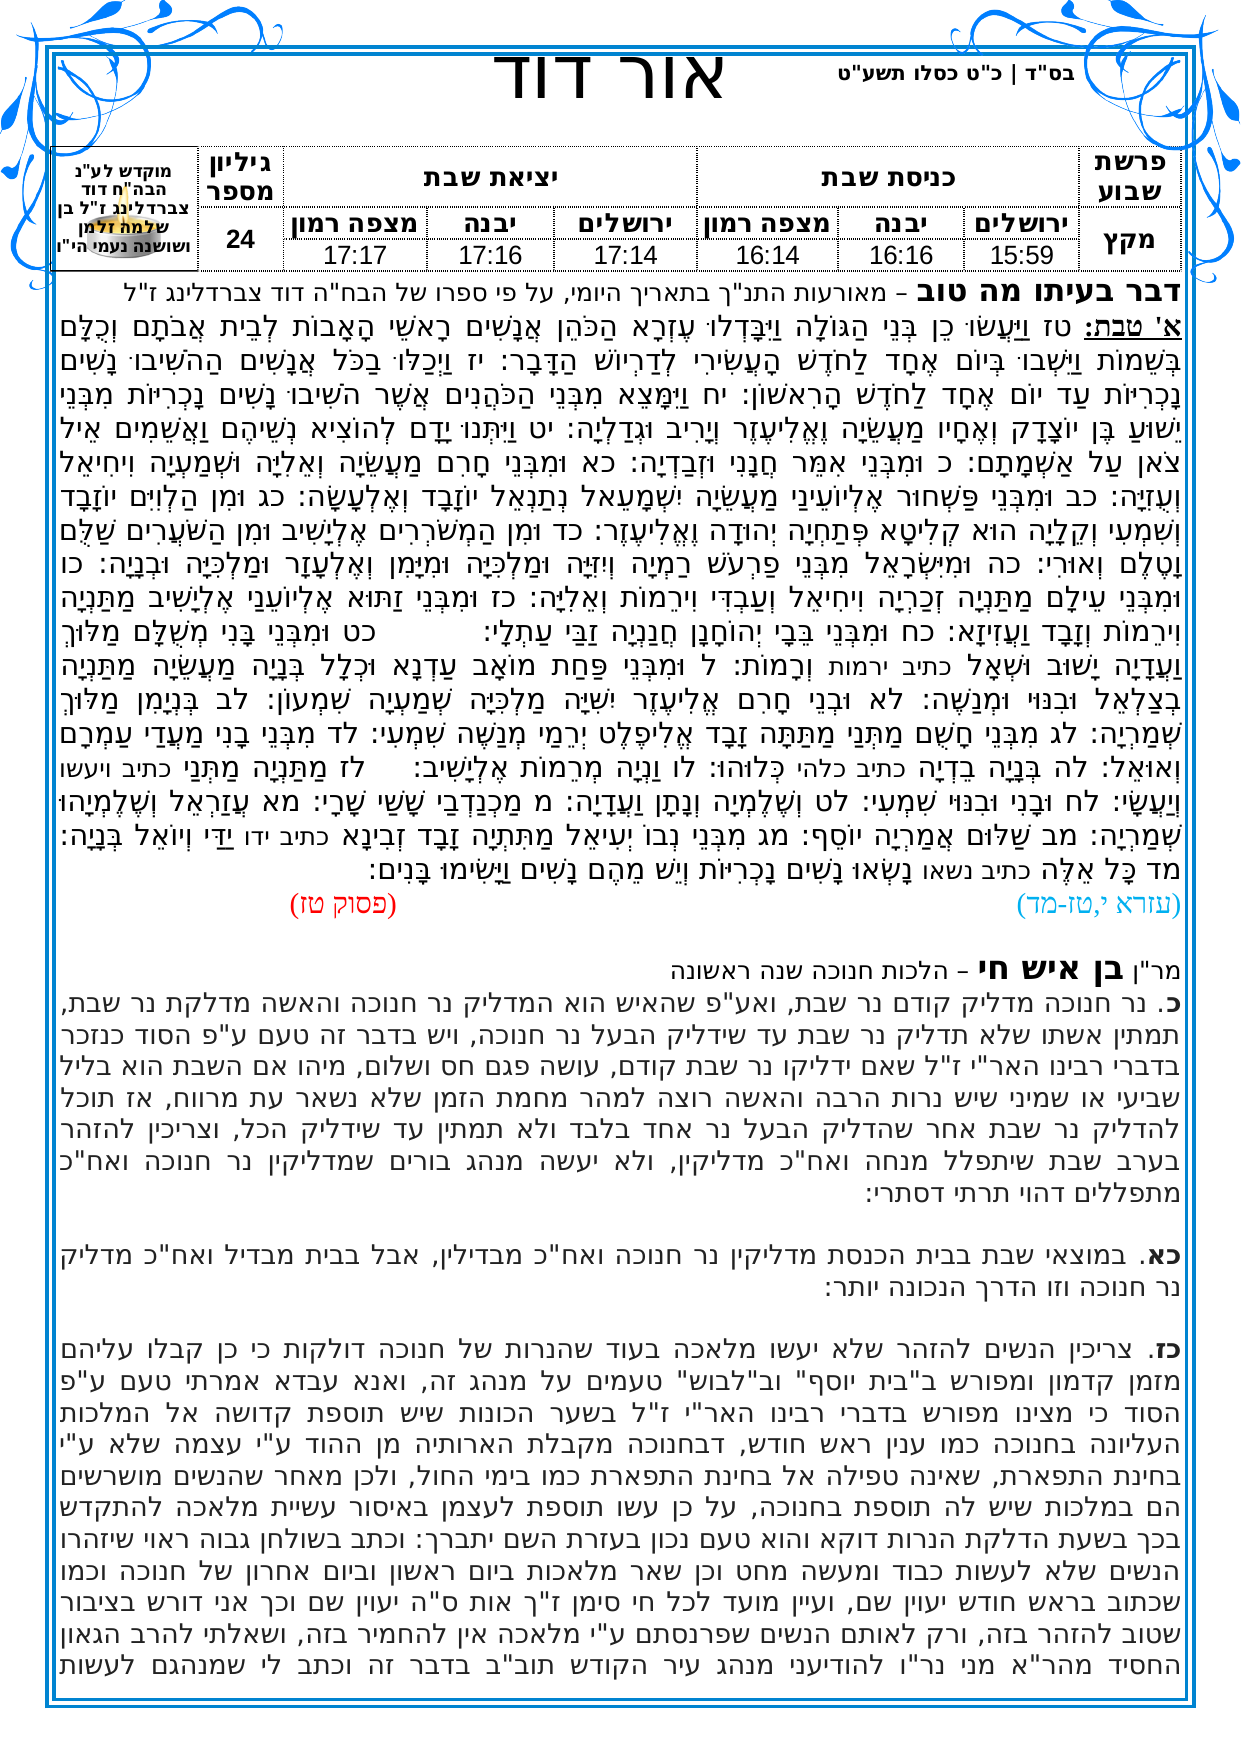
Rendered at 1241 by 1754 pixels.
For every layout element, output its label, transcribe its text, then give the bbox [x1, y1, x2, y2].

text דבר בעיתו מה טוב – מאורעות התנ"ך בתאריך היומי, על פי ספרו של הבח"ה דוד צברדלינג ז"ל [59, 146, 1182, 309]
text מר"ן בן איש חי – הלכות חנוכה שנה ראשונה [59, 949, 1182, 987]
picture [0, 0, 283, 290]
list (עזרא י,טז-מד) (פסוק טז) [59, 886, 1182, 920]
picture [950, 0, 1241, 283]
picture [49, 49, 283, 290]
text כ. נר חנוכה מדליק קודם נר שבת, ואע"פ שהאיש הוא המדליק נר חנוכה והאשה מדלקת נר שבת, תמתין אשתו שלא תדליק נר שבת עד שידליק הבעל נר חנוכה, ויש בדבר זה טעם ע"פ הסוד כנזכר בדברי רבינו האר"י ז"ל שאם ידליקו נר שבת קודם, עושה פגם חס ושלום, מיהו אם השבת הוא בליל שביעי או שמיני שיש נרות הרבה והאשה רוצה למהר מחמת הזמן שלא נשאר עת מרווח, אז תוכל להדליק נר שבת אחר שהדליק הבעל נר אחד בלבד ולא תמתין עד שידליק הכל, וצריכין להזהר בערב שבת שיתפלל מנחה ואח"כ מדליקין, ולא יעשה מנהג בורים שמדליקין נר חנוכה ואח"כ מתפללים דהוי תרתי דסתרי: [59, 987, 1182, 1208]
text כז. צריכין הנשים להזהר שלא יעשו מלאכה בעוד שהנרות של חנוכה דולקות כי כן קבלו עליהם מזמן קדמון ומפורש ב"בית יוסף" וב"לבוש" טעמים על מנהג זה, ואנא עבדא אמרתי טעם ע"פ הסוד כי מצינו מפורש בדברי רבינו האר"י ז"ל בשער הכונות שיש תוספת קדושה אל המלכות העליונה בחנוכה כמו ענין ראש חודש, דבחנוכה מקבלת הארותיה מן ההוד ע"י עצמה שלא ע"י בחינת התפארת, שאינה טפילה אל בחינת התפארת כמו בימי החול, ולכן מאחר שהנשים מושרשים הם במלכות שיש לה תוספת בחנוכה, על כן עשו תוספת לעצמן באיסור עשיית מלאכה להתקדש בכך בשעת הדלקת הנרות דוקא והוא טעם נכון בעזרת השם יתברך: וכתב בשולחן גבוה ראוי שיזהרו הנשים שלא לעשות כבוד ומעשה מחט וכן שאר מלאכות ביום ראשון וביום אחרון של חנוכה וכמו שכתוב בראש חודש יעוין שם, ועיין מועד לכל חי סימן ז"ך אות ס"ה יעוין שם וכך אני דורש בציבור שטוב להזהר בזה, ורק לאותם הנשים שפרנסתם ע"י מלאכה אין להחמיר בזה, ושאלתי להרב הגאון החסיד מהר"א מני נר"ו להודיעני מנהג עיר הקודש תוב"ב בדבר זה וכתב לי שמנהגם לעשות [59, 1334, 1182, 1681]
list א' טבת: טז וַיַּעֲשׂוּ כֵן בְּנֵי הַגּוֹלָה וַיִּבָּדְלוּ עֶזְרָא הַכֹּהֵן אֲנָשִׁים רָאשֵׁי הָאָבוֹת לְבֵית אֲבֹתָם וְכֻלָּם בְּשֵׁמוֹת וַיֵּשְׁבוּ בְּיוֹם אֶחָד לַחֹדֶשׁ הָעֲשִׂירִי לְדַרְיוֹשׁ הַדָּבָר: יז וַיְכַלּוּ בַכֹּל אֲנָשִׁים הַהֹשִׁיבוּ נָשִׁים נָכְרִיּוֹת עַד יוֹם אֶחָד לַחֹדֶשׁ הָרִאשׁוֹן: יח וַיִּמָּצֵא מִבְּנֵי הַכֹּהֲנִים אֲשֶׁר הֹשִׁיבוּ נָשִׁים נָכְרִיּוֹת מִבְּנֵי יֵשׁוּעַ בֶּן יוֹצָדָק וְאֶחָיו מַעֲשֵׂיָה וֶאֱלִיעֶזֶר וְיָרִיב וּגְדַלְיָה: יט וַיִּתְּנוּ יָדָם לְהוֹצִיא נְשֵׁיהֶם וַאֲשֵׁמִים אֵיל צֹאן עַל אַשְׁמָתָם: כ וּמִבְּנֵי אִמֵּר חֲנָנִי וּזְבַדְיָה: כא וּמִבְּנֵי חָרִם מַעֲשֵׂיָה וְאֵלִיָּה וּשְׁמַעְיָה וִיחִיאֵל וְעֻזִיָּה: כב וּמִבְּנֵי פַּשְׁחוּר אֶלְיוֹעֵינַי מַעֲשֵׂיָה יִשְׁמָעֵאל נְתַנְאֵל יוֹזָבָד וְאֶלְעָשָׂה: כג וּמִן הַלְוִיִּם יוֹזָבָד וְשִׁמְעִי וְקֵלָיָה הוּא קְלִיטָא פְּתַחְיָה יְהוּדָה וֶאֱלִיעֶזֶר: כד וּמִן הַמְשֹׁרְרִים אֶלְיָשִׁיב וּמִן הַשֹּׁעֲרִים שַׁלֻּם וָטֶלֶם וְאוּרִי: כה וּמִיִּשְׂרָאֵל מִבְּנֵי פַרְעֹשׁ רַמְיָה וְיִזִּיָּה וּמַלְכִּיָּה וּמִיָּמִן וְאֶלְעָזָר וּמַלְכִּיָּה וּבְנָיָה: כו וּמִבְּנֵי עֵילָם מַתַּנְיָה זְכַרְיָה וִיחִיאֵל וְעַבְדִּי וִירֵמוֹת וְאֵלִיָּה: כז וּמִבְּנֵי זַתּוּא אֶלְיוֹעֵנַי אֶלְיָשִׁיב מַתַּנְיָה וִירֵמוֹת וְזָבָד וַעֲזִיזָא: כח וּמִבְּנֵי בֵּבָי יְהוֹחָנָן חֲנַנְיָה זַבַּי עַתְלָי: כט וּמִבְּנֵי בָּנִי מְשֻׁלָּם מַלּוּךְ וַעֲדָיָה יָשׁוּב וּשְׁאָל כתיב ירמות וְרָמוֹת: ל וּמִבְּנֵי פַּחַת מוֹאָב עַדְנָא וּכְלָל בְּנָיָה מַעֲשֵׂיָה מַתַּנְיָה בְצַלְאֵל וּבִנּוּי וּמְנַשֶּׁה: לא וּבְנֵי חָרִם אֱלִיעֶזֶר יִשִּׁיָּה מַלְכִּיָּה שְׁמַעְיָה שִׁמְעוֹן: לב בְּנְיָמִן מַלּוּךְ שְׁמַרְיָה: לג מִבְּנֵי חָשֻׁם מַתְּנַי מַתַּתָּה זָבָד אֱלִיפֶלֶט יְרֵמַי מְנַשֶּׁה שִׁמְעִי: לד מִבְּנֵי בָנִי מַעֲדַי עַמְרָם וְאוּאֵל: לה בְּנָיָה בֵדְיָה כתיב כלהי כְּלוּהוּ: לו וַנְיָה מְרֵמוֹת אֶלְיָשִׁיב: לז מַתַּנְיָה מַתְּנַי כתיב ויעשו וְיַעֲשָׂי: לח וּבָנִי וּבִנּוּי שִׁמְעִי: לט וְשֶׁלֶמְיָה וְנָתָן וַעֲדָיָה: מ מַכְנַדְבַי שָׁשַׁי שָׁרָי: מא עֲזַרְאֵל וְשֶׁלֶמְיָהוּ שְׁמַרְיָה: מב שַׁלּוּם אֲמַרְיָה יוֹסֵף: מג מִבְּנֵי נְבוֹ יְעִיאֵל מַתִּתְיָה זָבָד זְבִינָא כתיב ידו יַדַּי וְיוֹאֵל בְּנָיָה: מד כָּל אֵלֶּה כתיב נשאו נָשְׂאוּ נָשִׁים נָכְרִיּוֹת וְיֵשׁ מֵהֶם נָשִׁים וַיָּשִׂימוּ בָּנִים: [59, 309, 1182, 886]
picture [56, 56, 283, 290]
text כא. במוצאי שבת בבית הכנסת מדליקין נר חנוכה ואח"כ מבדילין, אבל בבית מבדיל ואח"כ מדליק נר חנוכה וזו הדרך הנכונה יותר: [59, 1239, 1182, 1303]
